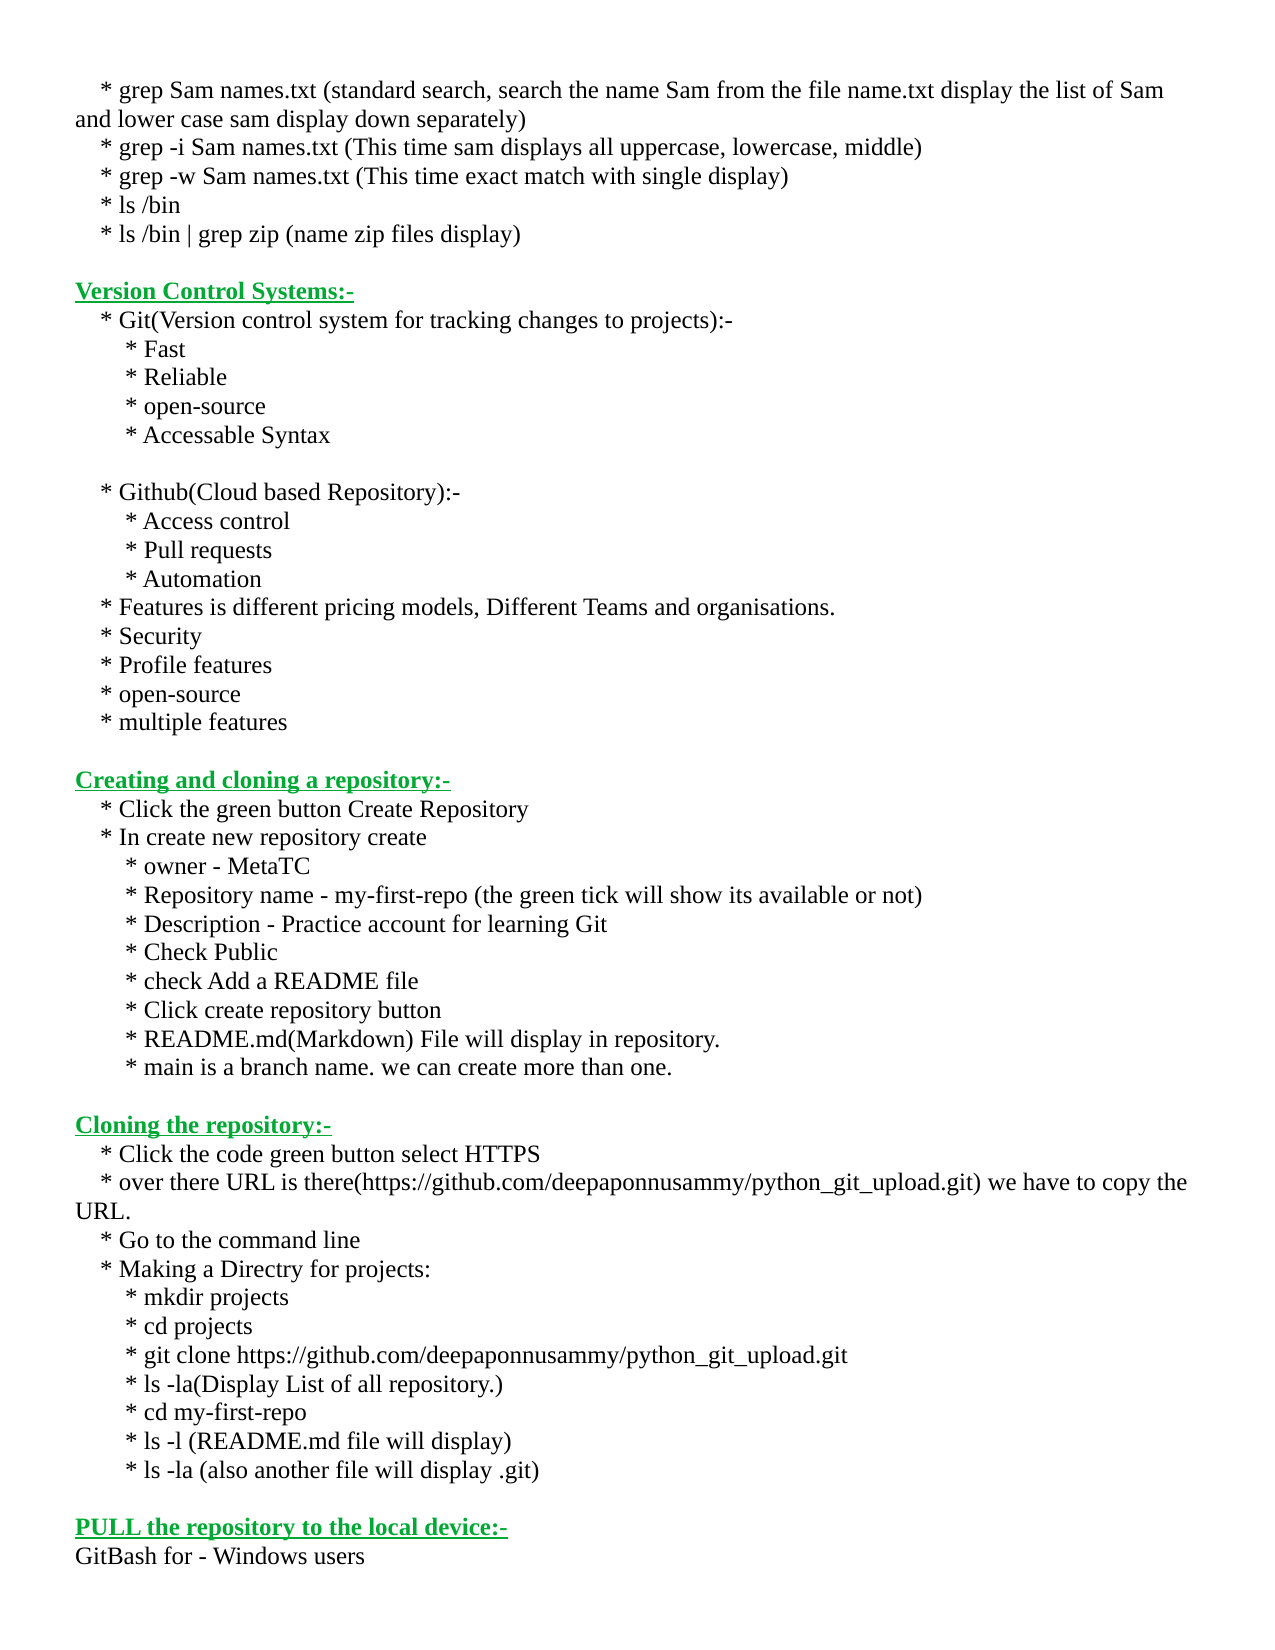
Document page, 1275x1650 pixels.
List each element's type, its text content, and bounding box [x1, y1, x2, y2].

text * Click the green button Create Repository [75, 794, 1200, 822]
text * ls /bin | grep zip (name zip files display) [75, 219, 1200, 247]
text GitBash for - Windows users [75, 1541, 1200, 1570]
text * Automation [75, 564, 1200, 592]
text * multiple features [75, 707, 1200, 736]
text * Access control [75, 506, 1200, 535]
text * grep Sam names.txt (standard search, search the name Sam from the file name.txt display the list of Sam and lower case sam display down separately) [75, 75, 1200, 132]
text * Accessable Syntax [75, 420, 1200, 449]
text * open-source [75, 391, 1200, 420]
text * owner - MetaTC [75, 851, 1200, 880]
text * check Add a README file [75, 966, 1200, 995]
text PULL the repository to the local device:- [75, 1512, 1200, 1541]
text * cd my-first-repo [75, 1397, 1200, 1426]
text * Go to the command line [75, 1225, 1200, 1254]
text * grep -w Sam names.txt (This time exact match with single display) [75, 161, 1200, 190]
text * Profile features [75, 650, 1200, 679]
text Creating and cloning a repository:- [75, 765, 1200, 794]
text * ls -la(Display List of all repository.) [75, 1369, 1200, 1397]
text * Pull requests [75, 535, 1200, 564]
text Cloning the repository:- [75, 1110, 1200, 1139]
text * Security [75, 621, 1200, 650]
text * Repository name - my-first-repo (the green tick will show its available or not) [75, 880, 1200, 909]
text * Click the code green button select HTTPS [75, 1139, 1200, 1167]
text * main is a branch name. we can create more than one. [75, 1052, 1200, 1081]
text * Reliable [75, 362, 1200, 391]
text * Git(Version control system for tracking changes to projects):- [75, 305, 1200, 334]
text * Description - Practice account for learning Git [75, 909, 1200, 937]
text * ls -la (also another file will display .git) [75, 1455, 1200, 1484]
text Version Control Systems:- [75, 276, 1200, 305]
text * mkdir projects [75, 1282, 1200, 1311]
text * git clone https://github.com/deepaponnusammy/python_git_upload.git [75, 1340, 1200, 1369]
text * README.md(Markdown) File will display in repository. [75, 1024, 1200, 1052]
text * Making a Directry for projects: [75, 1254, 1200, 1282]
text * Check Public [75, 937, 1200, 966]
text * open-source [75, 679, 1200, 707]
text * over there URL is there(https://github.com/deepaponnusammy/python_git_upload.git) we have to copy the URL. [75, 1167, 1200, 1225]
text * Click create repository button [75, 995, 1200, 1024]
text * Features is different pricing models, Different Teams and organisations. [75, 592, 1200, 621]
text * ls /bin [75, 190, 1200, 219]
text * In create new repository create [75, 822, 1200, 851]
text * ls -l (README.md file will display) [75, 1426, 1200, 1455]
text * Fast [75, 334, 1200, 362]
text * cd projects [75, 1311, 1200, 1340]
text * grep -i Sam names.txt (This time sam displays all uppercase, lowercase, middle) [75, 132, 1200, 161]
text * Github(Cloud based Repository):- [75, 477, 1200, 506]
